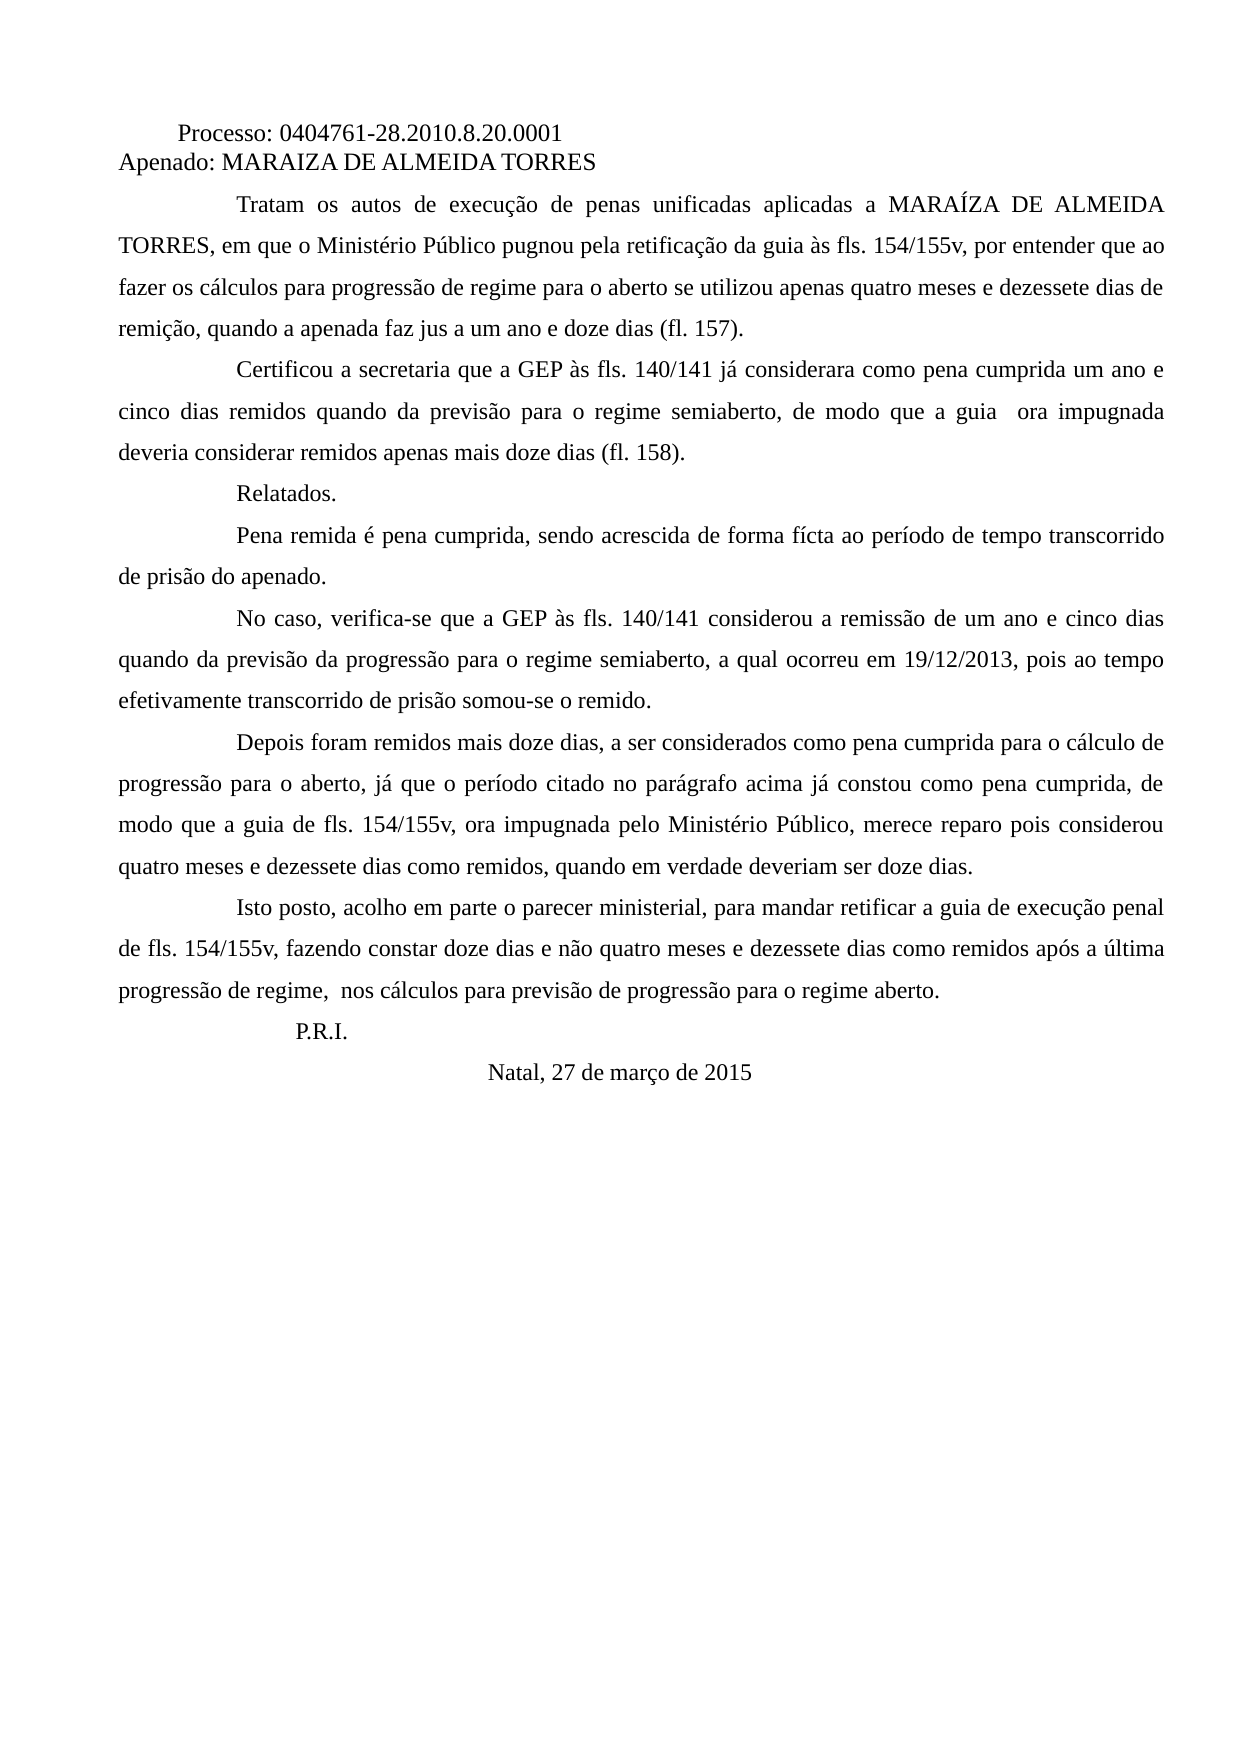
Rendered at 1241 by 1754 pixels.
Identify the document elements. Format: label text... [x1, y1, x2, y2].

text P.R.I. [118, 1017, 1122, 1045]
text Certificou a secretaria que a GEP às fls. 140/141 já considerara como pena cumprida um ano e cinco dias remidos quando da previsão para o regime semiaberto, de modo que a guia ora impugnada deveria considerar remidos apenas mais doze dias (fl. 158). [118, 355, 1167, 466]
text Relatados. [118, 479, 1167, 507]
text Tratam os autos de execução de penas unificadas aplicadas a MARAÍZA DE ALMEIDA TORRES, em que o Ministério Público pugnou pela retificação da guia às fls. 154/155v, por entender que ao fazer os cálculos para progressão de regime para o aberto se utilizou apenas quatro meses e dezessete dias de remição, quando a apenada faz jus a um ano e doze dias (fl. 157). [118, 190, 1167, 342]
text Processo: 0404761-28.2010.8.20.0001 [118, 118, 1122, 147]
text Pena remida é pena cumprida, sendo acrescida de forma fícta ao período de tempo transcorrido de prisão do apenado. [118, 521, 1167, 590]
text Apenado: MARAIZA DE ALMEIDA TORRES [89, 147, 1183, 176]
text Isto posto, acolho em parte o parecer ministerial, para mandar retificar a guia de execução penal de fls. 154/155v, fazendo constar doze dias e não quatro meses e dezessete dias como remidos após a última progressão de regime, nos cálculos para previsão de progressão para o regime aberto. [118, 893, 1167, 1003]
text No caso, verifica-se que a GEP às fls. 140/141 considerou a remissão de um ano e cinco dias quando da previsão da progressão para o regime semiaberto, a qual ocorreu em 19/12/2013, pois ao tempo efetivamente transcorrido de prisão somou-se o remido. [118, 603, 1167, 714]
text Natal, 27 de março de 2015 [118, 1058, 1122, 1086]
text Depois foram remidos mais doze dias, a ser considerados como pena cumprida para o cálculo de progressão para o aberto, já que o período citado no parágrafo acima já constou como pena cumprida, de modo que a guia de fls. 154/155v, ora impugnada pelo Ministério Público, merece reparo pois considerou quatro meses e dezessete dias como remidos, quando em verdade deveriam ser doze dias. [118, 728, 1167, 879]
